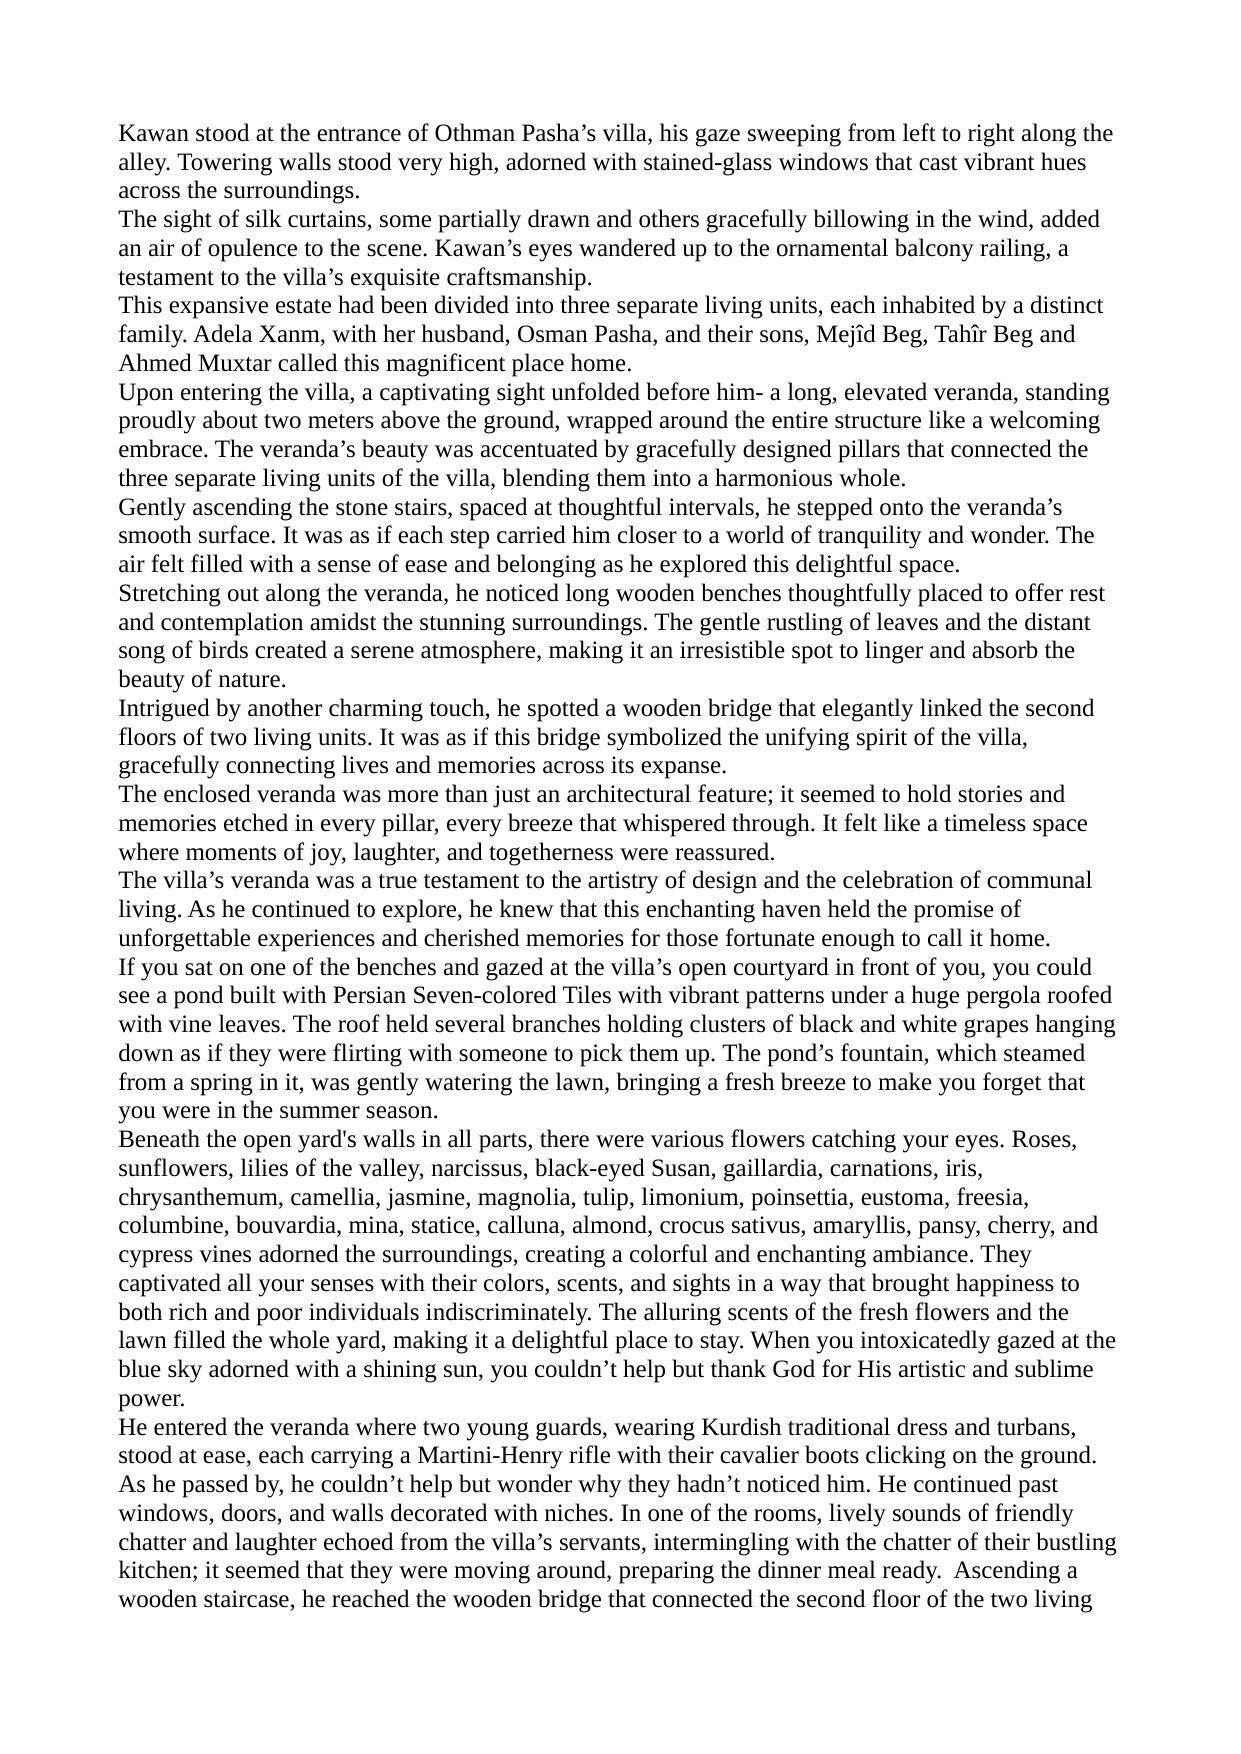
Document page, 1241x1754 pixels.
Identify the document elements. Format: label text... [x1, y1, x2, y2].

text The villa’s veranda was a true testament to the artistry of design and the celebration of communal living. As he continued to explore, he knew that this enchanting haven held the promise of unforgettable experiences and cherished memories for those fortunate enough to call it home. [118, 866, 1122, 952]
text Beneath the open yard's walls in all parts, there were various flowers catching your eyes. Roses, sunflowers, lilies of the valley, narcissus, black-eyed Susan, gaillardia, carnations, iris, chrysanthemum, camellia, jasmine, magnolia, tulip, limonium, poinsettia, eustoma, freesia, columbine, bouvardia, mina, statice, calluna, almond, crocus sativus, amaryllis, pansy, cherry, and cypress vines adorned the surroundings, creating a colorful and enchanting ambiance. They captivated all your senses with their colors, scents, and sights in a way that brought happiness to both rich and poor individuals indiscriminately. The alluring scents of the fresh flowers and the lawn filled the whole yard, making it a delightful place to stay. When you intoxicatedly gazed at the blue sky adorned with a shining sun, you couldn’t help but thank God for His artistic and sublime power. [118, 1124, 1122, 1412]
text He entered the veranda where two young guards, wearing Kurdish traditional dress and turbans, stood at ease, each carrying a Martini-Henry rifle with their cavalier boots clicking on the ground. As he passed by, he couldn’t help but wonder why they hadn’t noticed him. He continued past windows, doors, and walls decorated with niches. In one of the rooms, lively sounds of friendly chatter and laughter echoed from the villa’s servants, intermingling with the chatter of their bustling kitchen; it seemed that they were moving around, preparing the dinner meal ready. Ascending a wooden staircase, he reached the wooden bridge that connected the second floor of the two living [118, 1412, 1122, 1613]
text Kawan stood at the entrance of Othman Pasha’s villa, his gaze sweeping from left to right along the alley. Towering walls stood very high, adorned with stained-glass windows that cast vibrant hues across the surroundings. [118, 118, 1122, 204]
text Gently ascending the stone stairs, spaced at thoughtful intervals, he stepped onto the veranda’s smooth surface. It was as if each step carried him closer to a world of tranquility and wonder. The air felt filled with a sense of ease and belonging as he explored this delightful space. [118, 492, 1122, 578]
text Upon entering the villa, a captivating sight unfolded before him- a long, elevated veranda, standing proudly about two meters above the ground, wrapped around the entire structure like a welcoming embrace. The veranda’s beauty was accentuated by gracefully designed pillars that connected the three separate living units of the villa, blending them into a harmonious whole. [118, 377, 1122, 492]
text If you sat on one of the benches and gazed at the villa’s open courtyard in front of you, you could see a pond built with Persian Seven-colored Tiles with vibrant patterns under a huge pergola roofed with vine leaves. The roof held several branches holding clusters of black and white grapes hanging down as if they were flirting with someone to pick them up. The pond’s fountain, which steamed from a spring in it, was gently watering the lawn, bringing a fresh breeze to make you forget that you were in the summer season. [118, 952, 1122, 1124]
text The sight of silk curtains, some partially drawn and others gracefully billowing in the wind, added an air of opulence to the scene. Kawan’s eyes wandered up to the ornamental balcony railing, a testament to the villa’s exquisite craftsmanship. [118, 204, 1122, 291]
text This expansive estate had been divided into three separate living units, each inhabited by a distinct family. Adela Xanm, with her husband, Osman Pasha, and their sons, Mejîd Beg, Tahîr Beg and Ahmed Muxtar called this magnificent place home. [118, 291, 1122, 377]
text Intrigued by another charming touch, he spotted a wooden bridge that elegantly linked the second floors of two living units. It was as if this bridge symbolized the unifying spirit of the villa, gracefully connecting lives and memories across its expanse. [118, 693, 1122, 779]
text The enclosed veranda was more than just an architectural feature; it seemed to hold stories and memories etched in every pillar, every breeze that whispered through. It felt like a timeless space where moments of joy, laughter, and togetherness were reassured. [118, 779, 1122, 866]
text Stretching out along the veranda, he noticed long wooden benches thoughtfully placed to offer rest and contemplation amidst the stunning surroundings. The gentle rustling of leaves and the distant song of birds created a serene atmosphere, making it an irresistible spot to linger and absorb the beauty of nature. [118, 578, 1122, 693]
